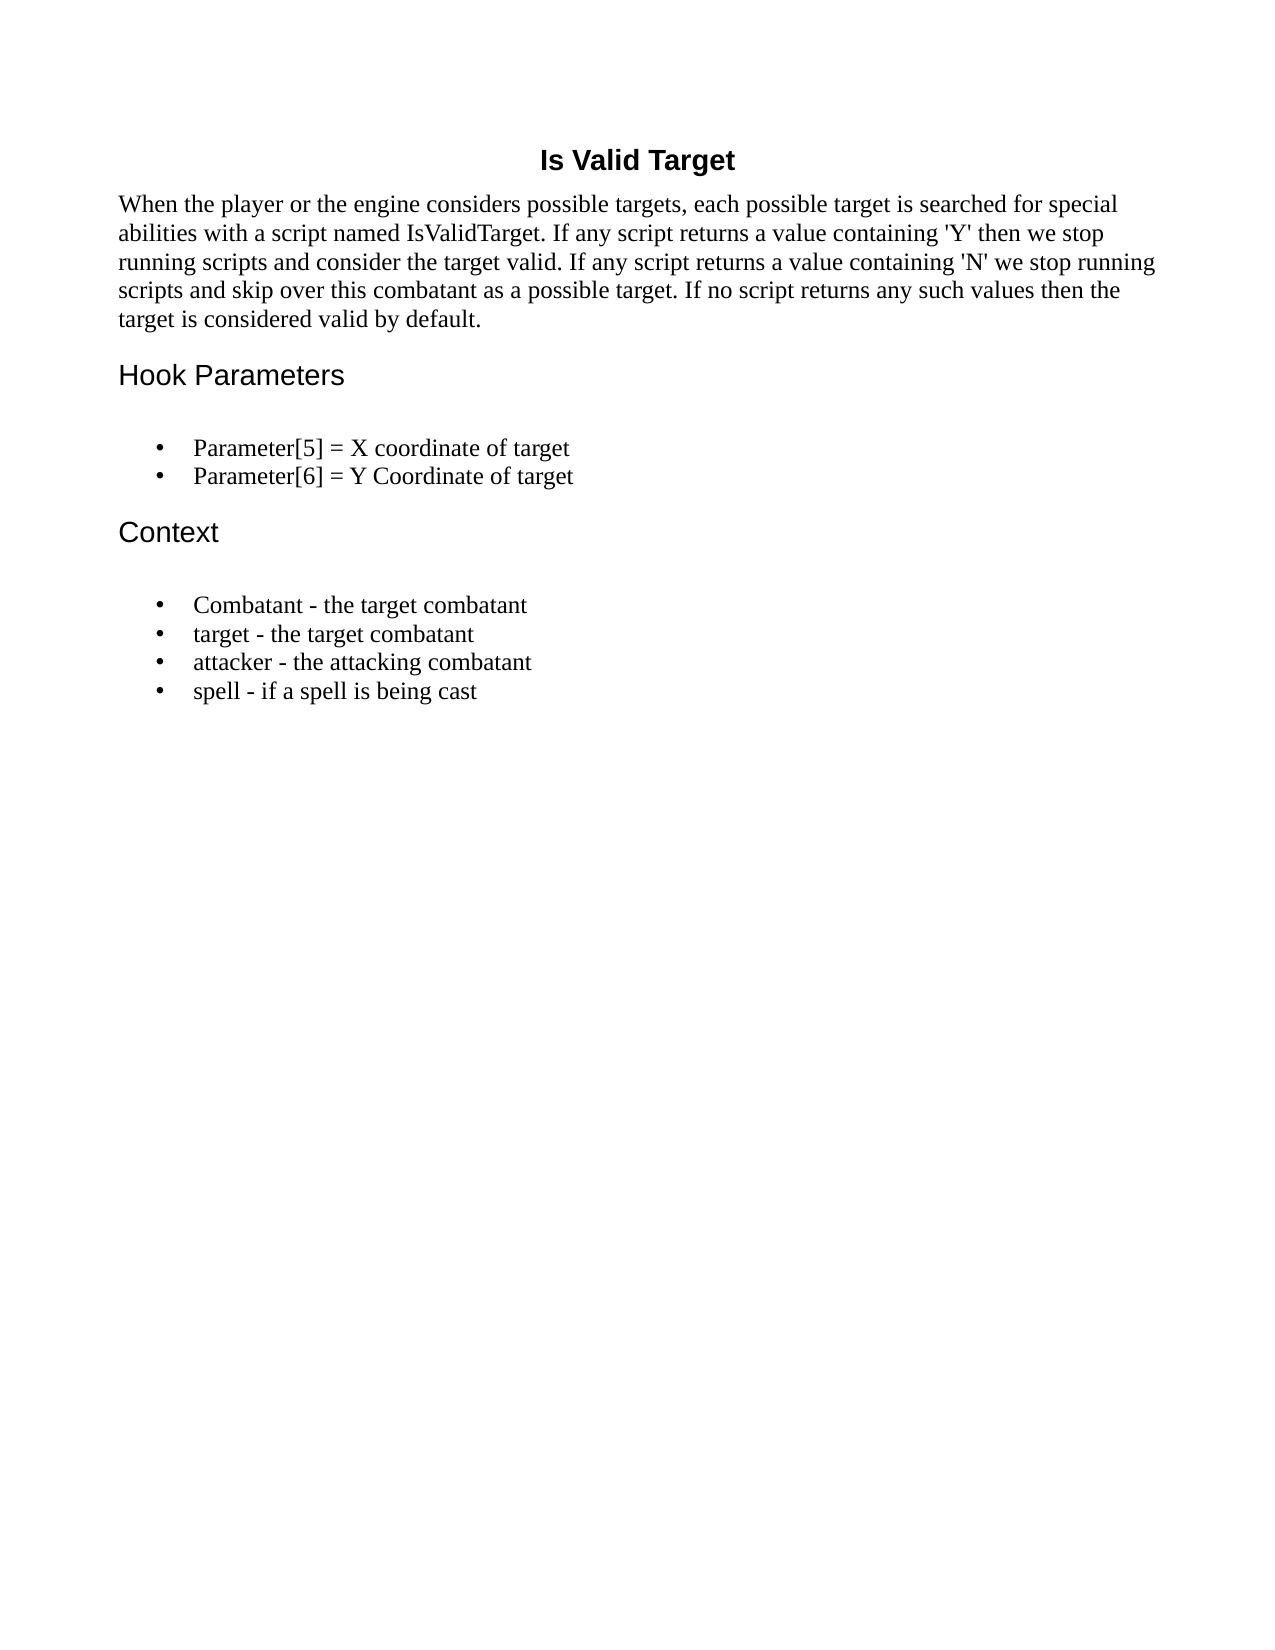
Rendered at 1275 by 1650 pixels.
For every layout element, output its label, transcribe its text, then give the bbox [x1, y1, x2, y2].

list Combatant - the target combatant [156, 590, 1157, 619]
list attacker - the attacking combatant [156, 647, 1157, 676]
list Parameter[6] = Y Coordinate of target [156, 461, 1157, 490]
subtitle Context [118, 515, 1157, 549]
list Parameter[5] = X coordinate of target [156, 433, 1157, 461]
subtitle Is Valid Target [118, 143, 1157, 177]
list target - the target combatant [156, 619, 1157, 647]
text When the player or the engine considers possible targets, each possible target is searched for special abilities with a script named IsValidTarget. If any script returns a value containing 'Y' then we stop running scripts and consider the target valid. If any script returns a value containing 'N' we stop running scripts and skip over this combatant as a possible target. If no script returns any such values then the target is considered valid by default. [118, 189, 1157, 333]
list spell - if a spell is being cast [156, 676, 1157, 705]
subtitle Hook Parameters [118, 358, 1157, 391]
